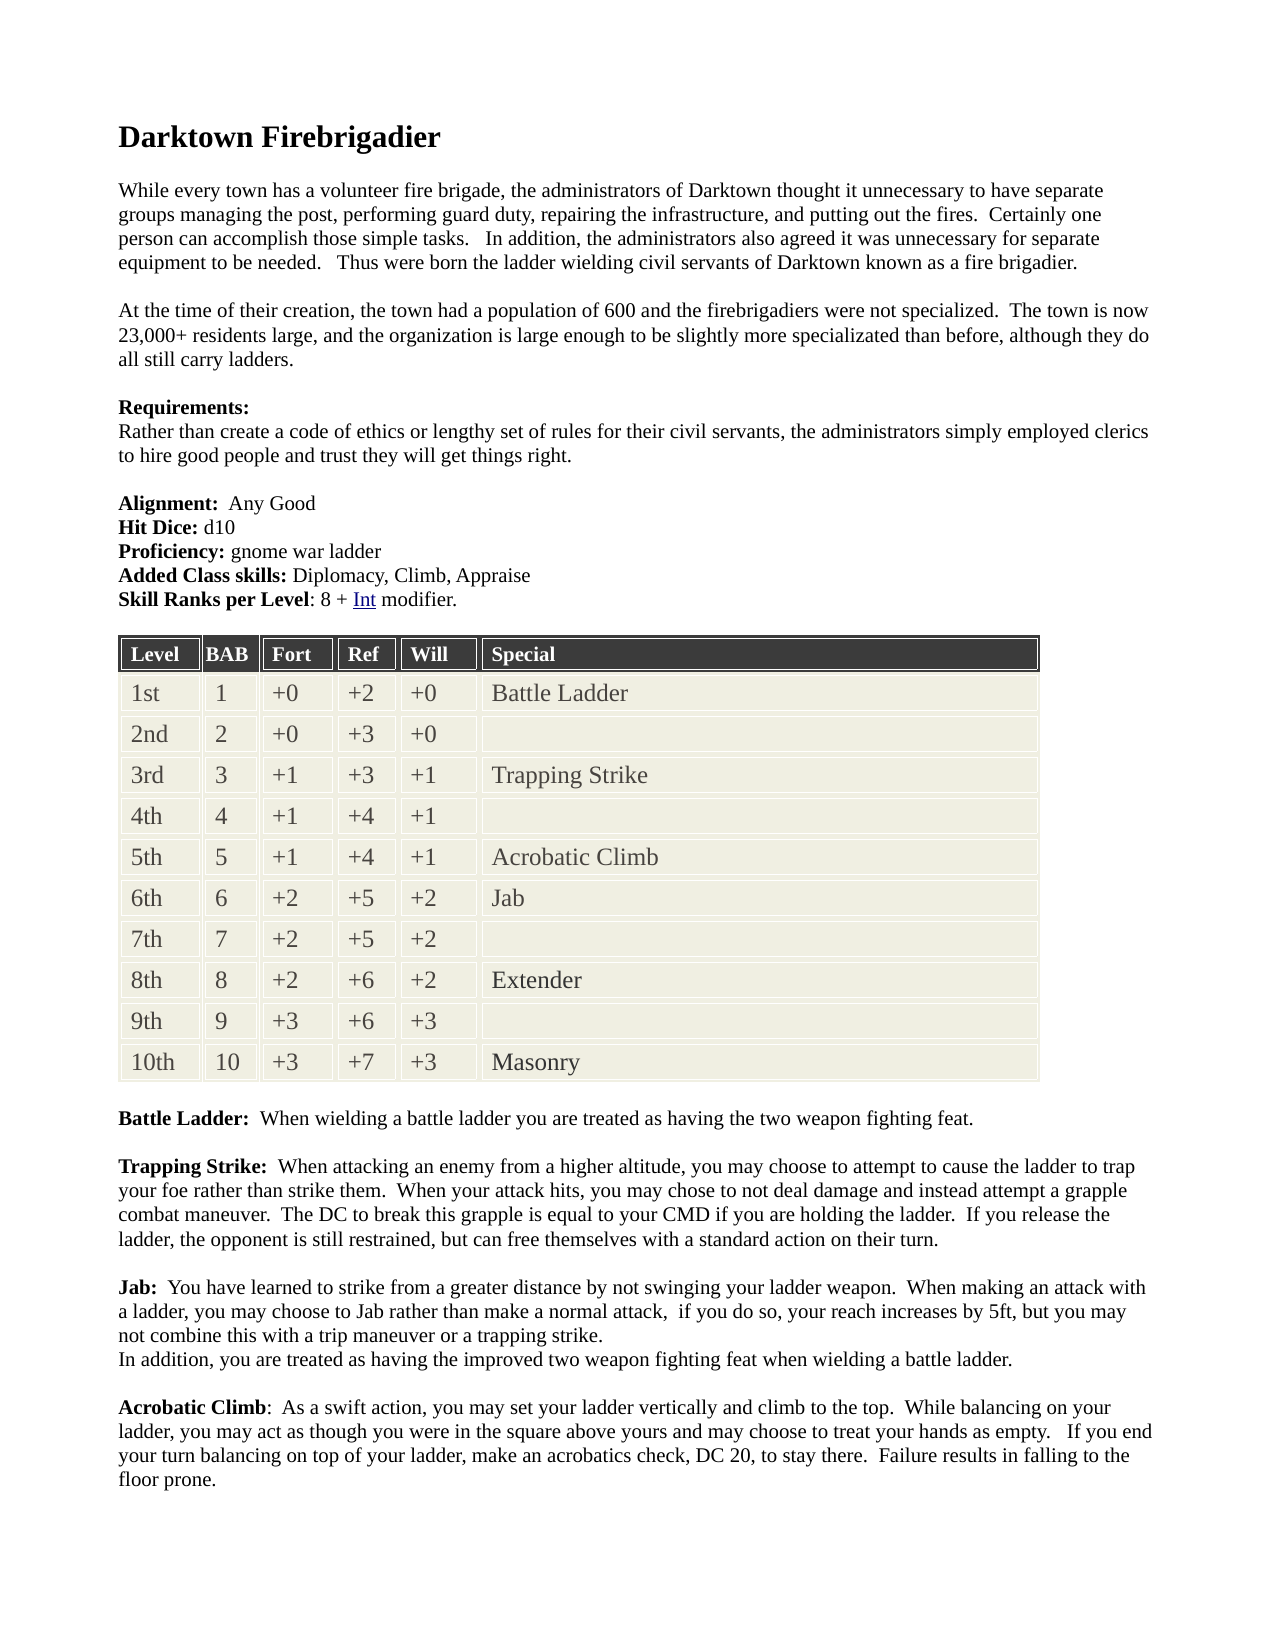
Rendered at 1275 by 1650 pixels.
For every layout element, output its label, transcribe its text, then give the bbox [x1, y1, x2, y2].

table_cell 4th [118, 795, 202, 836]
table_cell +3 [335, 754, 398, 795]
text Acrobatic Climb: As a swift action, you may set your ladder vertically and climb to the top. While balancing on your ladder, you may act as though you were in the square above yours and may choose to treat your hands as empty. If you end your turn balancing on top of your ladder, make an acrobatics check, DC 20, to stay there. Failure results in falling to the floor prone. [118, 1395, 1157, 1491]
table_cell +2 [260, 959, 335, 1000]
table_header BAB [203, 635, 259, 672]
table_cell +1 [398, 836, 479, 877]
table_cell 4 [203, 795, 259, 836]
table_cell 3rd [118, 754, 202, 795]
table_cell +2 [335, 672, 398, 713]
table_cell +0 [260, 713, 335, 754]
table_cell +4 [335, 795, 398, 836]
table_cell +6 [335, 1000, 398, 1041]
table_cell +0 [398, 713, 479, 754]
table_cell 9 [203, 1000, 259, 1041]
table_cell 2 [203, 713, 259, 754]
table_cell +3 [335, 713, 398, 754]
table_cell [479, 918, 1040, 959]
table_cell [479, 795, 1040, 836]
table_cell +1 [398, 754, 479, 795]
table_cell +5 [335, 877, 398, 918]
table_cell 7th [118, 918, 202, 959]
table_cell +3 [398, 1041, 479, 1082]
table_cell +2 [398, 918, 479, 959]
text While every town has a volunteer fire brigade, the administrators of Darktown thought it unnecessary to have separate groups managing the post, performing guard duty, repairing the infrastructure, and putting out the fires. Certainly one person can accomplish those simple tasks. In addition, the administrators also agreed it was unnecessary for separate equipment to be needed. Thus were born the ladder wielding civil servants of Darktown known as a fire brigadier. [118, 178, 1157, 274]
table_cell [479, 1000, 1040, 1041]
table_header Ref [335, 635, 398, 672]
table_cell +6 [335, 959, 398, 1000]
table_cell +2 [260, 877, 335, 918]
text Trapping Strike: When attacking an enemy from a higher altitude, you may choose to attempt to cause the ladder to trap your foe rather than strike them. When your attack hits, you may chose to not deal damage and instead attempt a grapple combat maneuver. The DC to break this grapple is equal to your CMD if you are holding the ladder. If you release the ladder, the opponent is still restrained, but can free themselves with a standard action on their turn. [118, 1154, 1157, 1251]
text Jab: You have learned to strike from a greater distance by not swinging your ladder weapon. When making an attack with a ladder, you may choose to Jab rather than make a normal attack, if you do so, your reach increases by 5ft, but you may not combine this with a trip maneuver or a trapping strike. [118, 1274, 1157, 1347]
table_cell +7 [335, 1041, 398, 1082]
table_cell Battle Ladder [479, 672, 1040, 713]
table_cell 1 [203, 672, 259, 713]
table_header Special [479, 635, 1040, 672]
table_cell 5 [203, 836, 259, 877]
table_cell +2 [398, 959, 479, 1000]
table_cell 3 [203, 754, 259, 795]
table_cell 7 [203, 918, 259, 959]
table_cell Acrobatic Climb [479, 836, 1040, 877]
table_cell +0 [398, 672, 479, 713]
table_cell +2 [398, 877, 479, 918]
table_cell +3 [260, 1000, 335, 1041]
table_cell +1 [260, 754, 335, 795]
text At the time of their creation, the town had a population of 600 and the firebrigadiers were not specialized. The town is now 23,000+ residents large, and the organization is large enough to be slightly more specializated than before, although they do all still carry ladders. [118, 298, 1157, 371]
table_cell +4 [335, 836, 398, 877]
table_cell 9th [118, 1000, 202, 1041]
text Skill Ranks per Level: 8 + Int modifier. [118, 587, 1157, 611]
table_cell 6 [203, 877, 259, 918]
text Battle Ladder: When wielding a battle ladder you are treated as having the two weapon fighting feat. [118, 1106, 1157, 1130]
table_cell Extender [479, 959, 1040, 1000]
text Rather than create a code of ethics or lengthy set of rules for their civil servants, the administrators simply employed clerics to hire good people and trust they will get things right. [118, 419, 1157, 467]
table_cell +1 [398, 795, 479, 836]
table_cell +0 [260, 672, 335, 713]
table_cell Masonry [479, 1041, 1040, 1082]
table_cell 1st [118, 672, 202, 713]
table_cell +5 [335, 918, 398, 959]
table_cell Jab [479, 877, 1040, 918]
table_cell +1 [260, 836, 335, 877]
table_cell +1 [260, 795, 335, 836]
table_cell 2nd [118, 713, 202, 754]
table_cell 6th [118, 877, 202, 918]
table_header Fort [260, 635, 335, 672]
text Alignment: Any Good [118, 491, 1157, 515]
table_header Will [398, 635, 479, 672]
text In addition, you are treated as having the improved two weapon fighting feat when wielding a battle ladder. [118, 1347, 1157, 1371]
table_cell Trapping Strike [479, 754, 1040, 795]
table_header Level [118, 635, 202, 672]
table_cell 8th [118, 959, 202, 1000]
table_cell 5th [118, 836, 202, 877]
table_cell 10 [203, 1041, 259, 1082]
table_cell 10th [118, 1041, 202, 1082]
table_cell [479, 713, 1040, 754]
text Hit Dice: d10 Proficiency: gnome war ladder Added Class skills: Diplomacy, Climb, Appraise [118, 515, 1157, 587]
table_cell +2 [260, 918, 335, 959]
table_cell +3 [398, 1000, 479, 1041]
text Requirements: [118, 395, 1157, 419]
table_cell +3 [260, 1041, 335, 1082]
text Darktown Firebrigadier [118, 118, 1157, 154]
table_cell 8 [203, 959, 259, 1000]
